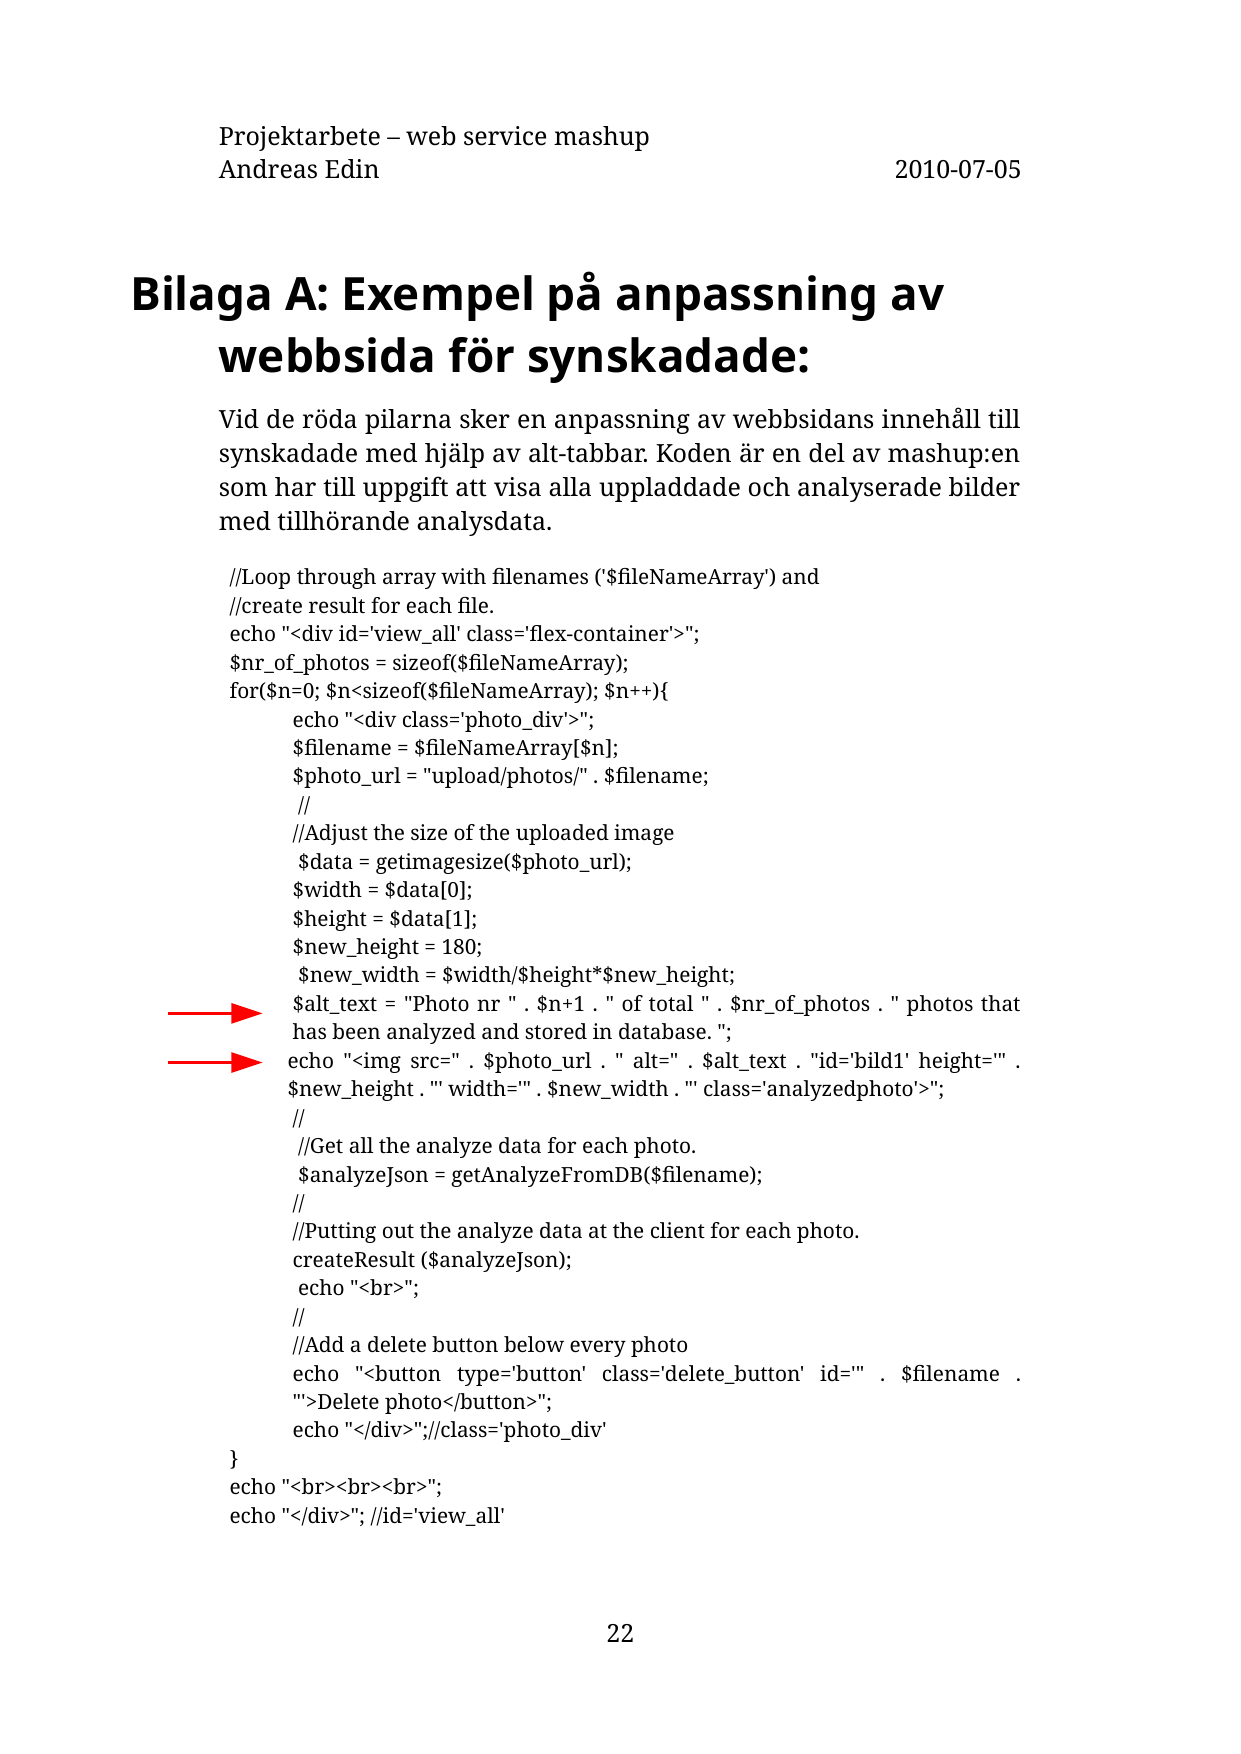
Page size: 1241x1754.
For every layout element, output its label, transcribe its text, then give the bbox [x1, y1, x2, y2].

text // [218, 1103, 1022, 1131]
text $new_height = 180; [218, 932, 1022, 961]
text } [218, 1444, 1022, 1472]
text $photo_url = "upload/photos/" . $filename; [218, 762, 1022, 790]
text $analyzeJson = getAnalyzeFromDB($filename); [218, 1160, 1022, 1188]
text // [218, 1188, 1022, 1217]
text // [218, 1302, 1022, 1330]
text $height = $data[1]; [218, 904, 1022, 932]
text //Putting out the analyze data at the client for each photo. [218, 1217, 1022, 1245]
text //Add a delete button below every photo [218, 1330, 1022, 1359]
text echo "</div>";//class='photo_div' [218, 1416, 1022, 1444]
text $width = $data[0]; [218, 875, 1022, 904]
text echo "<img src=" . $photo_url . " alt=" . $alt_text . "id='bild1' height='" . $new_height . "' width='" . $new_width . "' class='analyzedphoto'>"; [287, 1046, 1022, 1103]
text $data = getimagesize($photo_url); [218, 847, 1022, 875]
text $filename = $fileNameArray[$n]; [218, 733, 1022, 762]
text $alt_text = "Photo nr " . $n+1 . " of total " . $nr_of_photos . " photos that has been analyzed and stored in database. "; [292, 989, 1022, 1046]
text echo "<button type='button' class='delete_button' id='" . $filename . "'>Delete photo</button>"; [292, 1359, 1022, 1416]
text //Adjust the size of the uploaded image [218, 818, 1022, 847]
text for($n=0; $n<sizeof($fileNameArray); $n++){ [218, 676, 1022, 705]
text echo "<div id='view_all' class='flex-container'>"; [218, 619, 1022, 648]
text echo "<br>"; [218, 1273, 1022, 1302]
text $new_width = $width/$height*$new_height; [218, 961, 1022, 989]
text Vid de röda pilarna sker en anpassning av webbsidans innehåll till synskadade med hjälp av alt-tabbar. Koden är en del av mashup:en som har till uppgift att visa alla uppladdade och analyserade bilder med tillhörande analysdata. [218, 401, 1022, 538]
text $nr_of_photos = sizeof($fileNameArray); [218, 648, 1022, 676]
text //create result for each file. [218, 591, 1022, 619]
text echo "</div>"; //id='view_all' [218, 1501, 1022, 1529]
text echo "<div class='photo_div'>"; [218, 705, 1022, 733]
text createResult ($analyzeJson); [218, 1245, 1022, 1273]
subtitle Bilaga A: Exempel på anpassning av webbsida för synskadade: [130, 261, 1022, 386]
text //Loop through array with filenames ('$fileNameArray') and [218, 562, 1022, 591]
text echo "<br><br><br>"; [218, 1472, 1022, 1501]
text // [218, 790, 1022, 818]
text //Get all the analyze data for each photo. [218, 1131, 1022, 1160]
